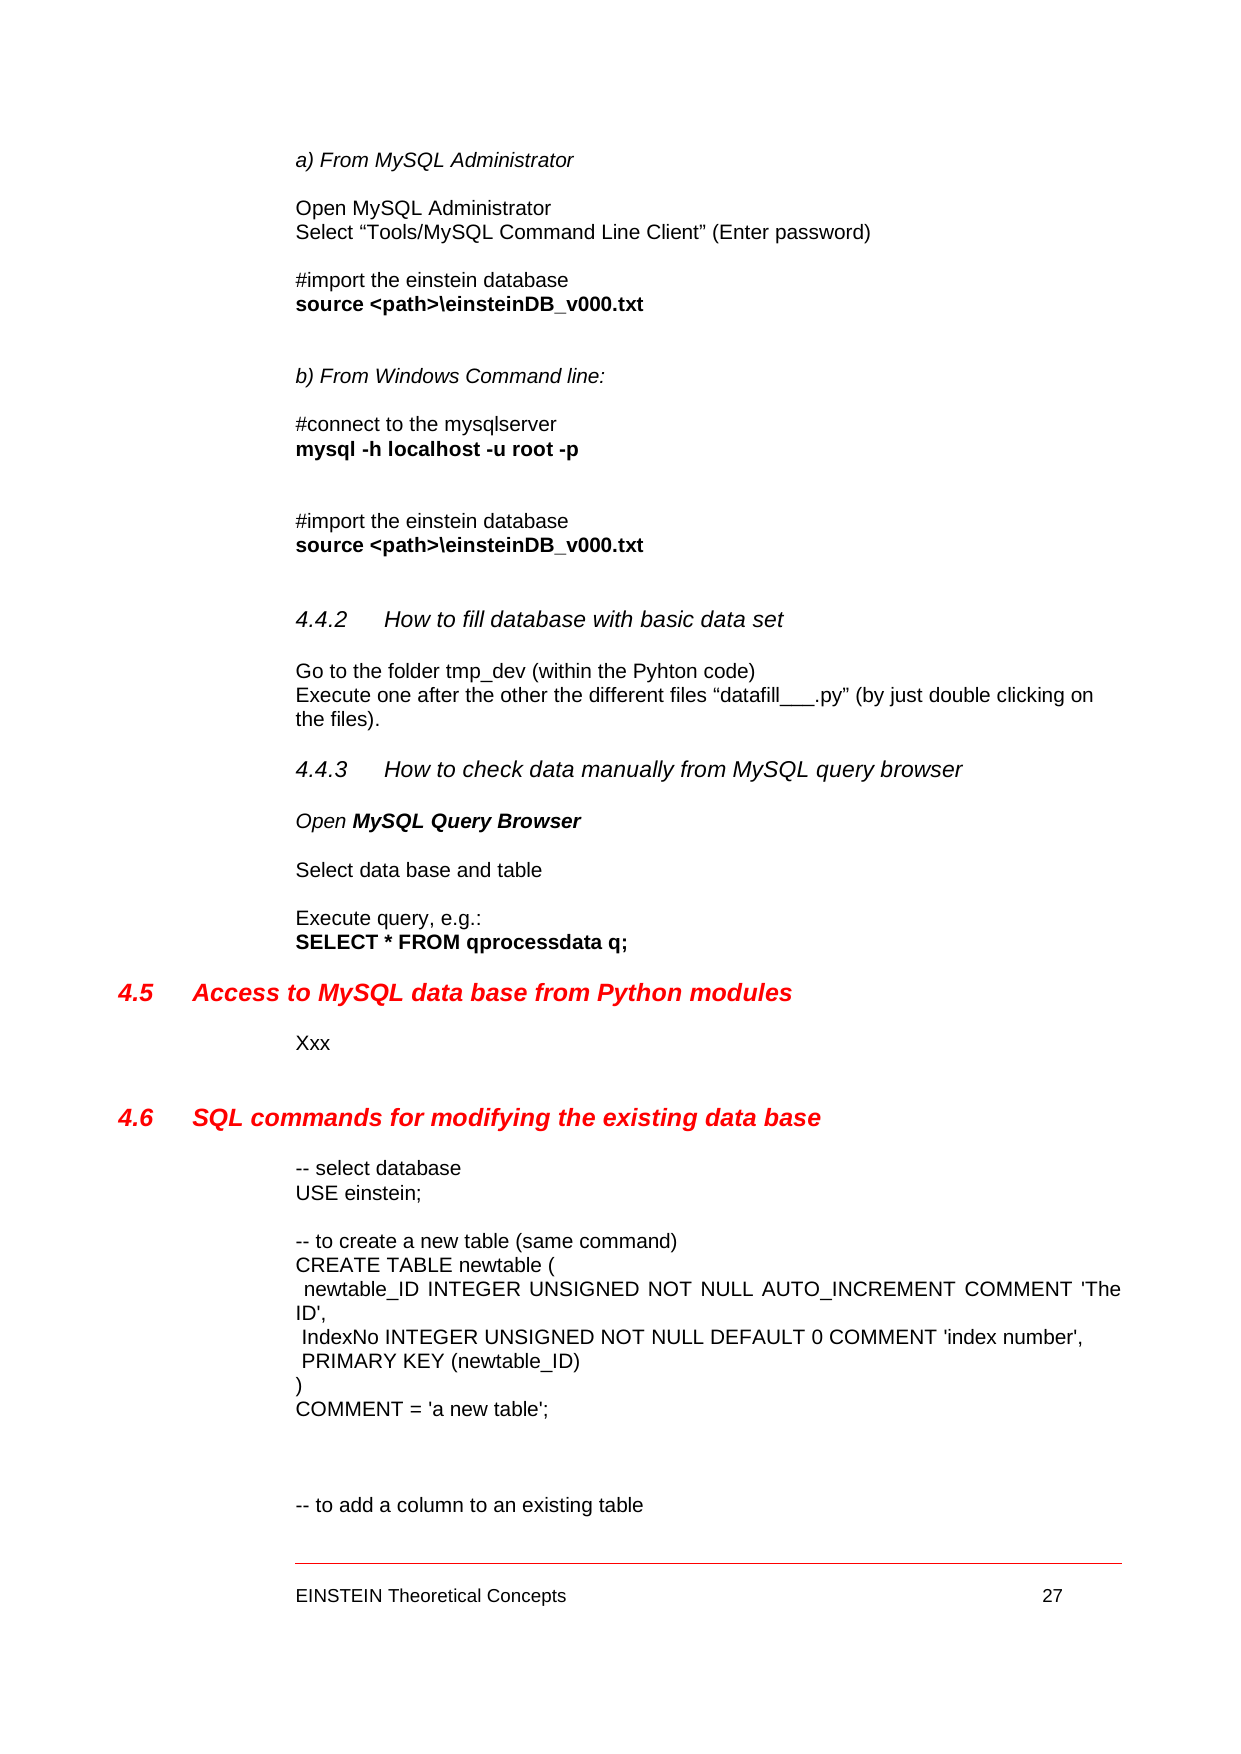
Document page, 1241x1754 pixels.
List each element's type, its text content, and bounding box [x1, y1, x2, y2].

text CREATE TABLE newtable ( [295, 1253, 1122, 1277]
text Xxx [295, 1031, 1122, 1055]
text Go to the folder tmp_dev (within the Pyhton code) [295, 659, 1122, 683]
text -- to create a new table (same command) [295, 1228, 1122, 1253]
text IndexNo INTEGER UNSIGNED NOT NULL DEFAULT 0 COMMENT 'index number', [295, 1325, 1122, 1349]
subtitle How to check data manually from MySQL query browser [295, 755, 1122, 782]
subtitle Access to MySQL data base from Python modules [118, 978, 1122, 1007]
text Execute query, e.g.: [295, 906, 1122, 930]
text #connect to the mysqlserver mysql -h localhost -u root -p #import the einstein database source <path>\einsteinDB_v000.txt [295, 412, 1122, 581]
text USE einstein; [295, 1180, 1122, 1204]
text Execute one after the other the different files “datafill___.py” (by just double clicking on the files). [295, 683, 1122, 731]
text Open MySQL Administrator [295, 196, 1122, 220]
subtitle SQL commands for modifying the existing data base [118, 1103, 1122, 1132]
text #import the einstein database source <path>\einsteinDB_v000.txt [295, 268, 1122, 340]
text Select data base and table [295, 858, 1122, 882]
text ) [295, 1373, 1122, 1397]
text PRIMARY KEY (newtable_ID) [295, 1349, 1122, 1373]
text Select “Tools/MySQL Command Line Client” (Enter password) [295, 220, 1122, 244]
subtitle How to fill database with basic data set [295, 605, 1122, 632]
text -- to add a column to an existing table [295, 1493, 1122, 1517]
text newtable_ID INTEGER UNSIGNED NOT NULL AUTO_INCREMENT COMMENT 'The ID', [295, 1277, 1122, 1325]
text COMMENT = 'a new table'; [295, 1397, 1122, 1421]
text Open MySQL Query Browser [295, 809, 1122, 833]
text a) From MySQL Administrator [295, 148, 1122, 172]
text b) From Windows Command line: [295, 364, 1122, 388]
text SELECT * FROM qprocessdata q; [295, 930, 1122, 954]
text -- select database [295, 1156, 1122, 1180]
